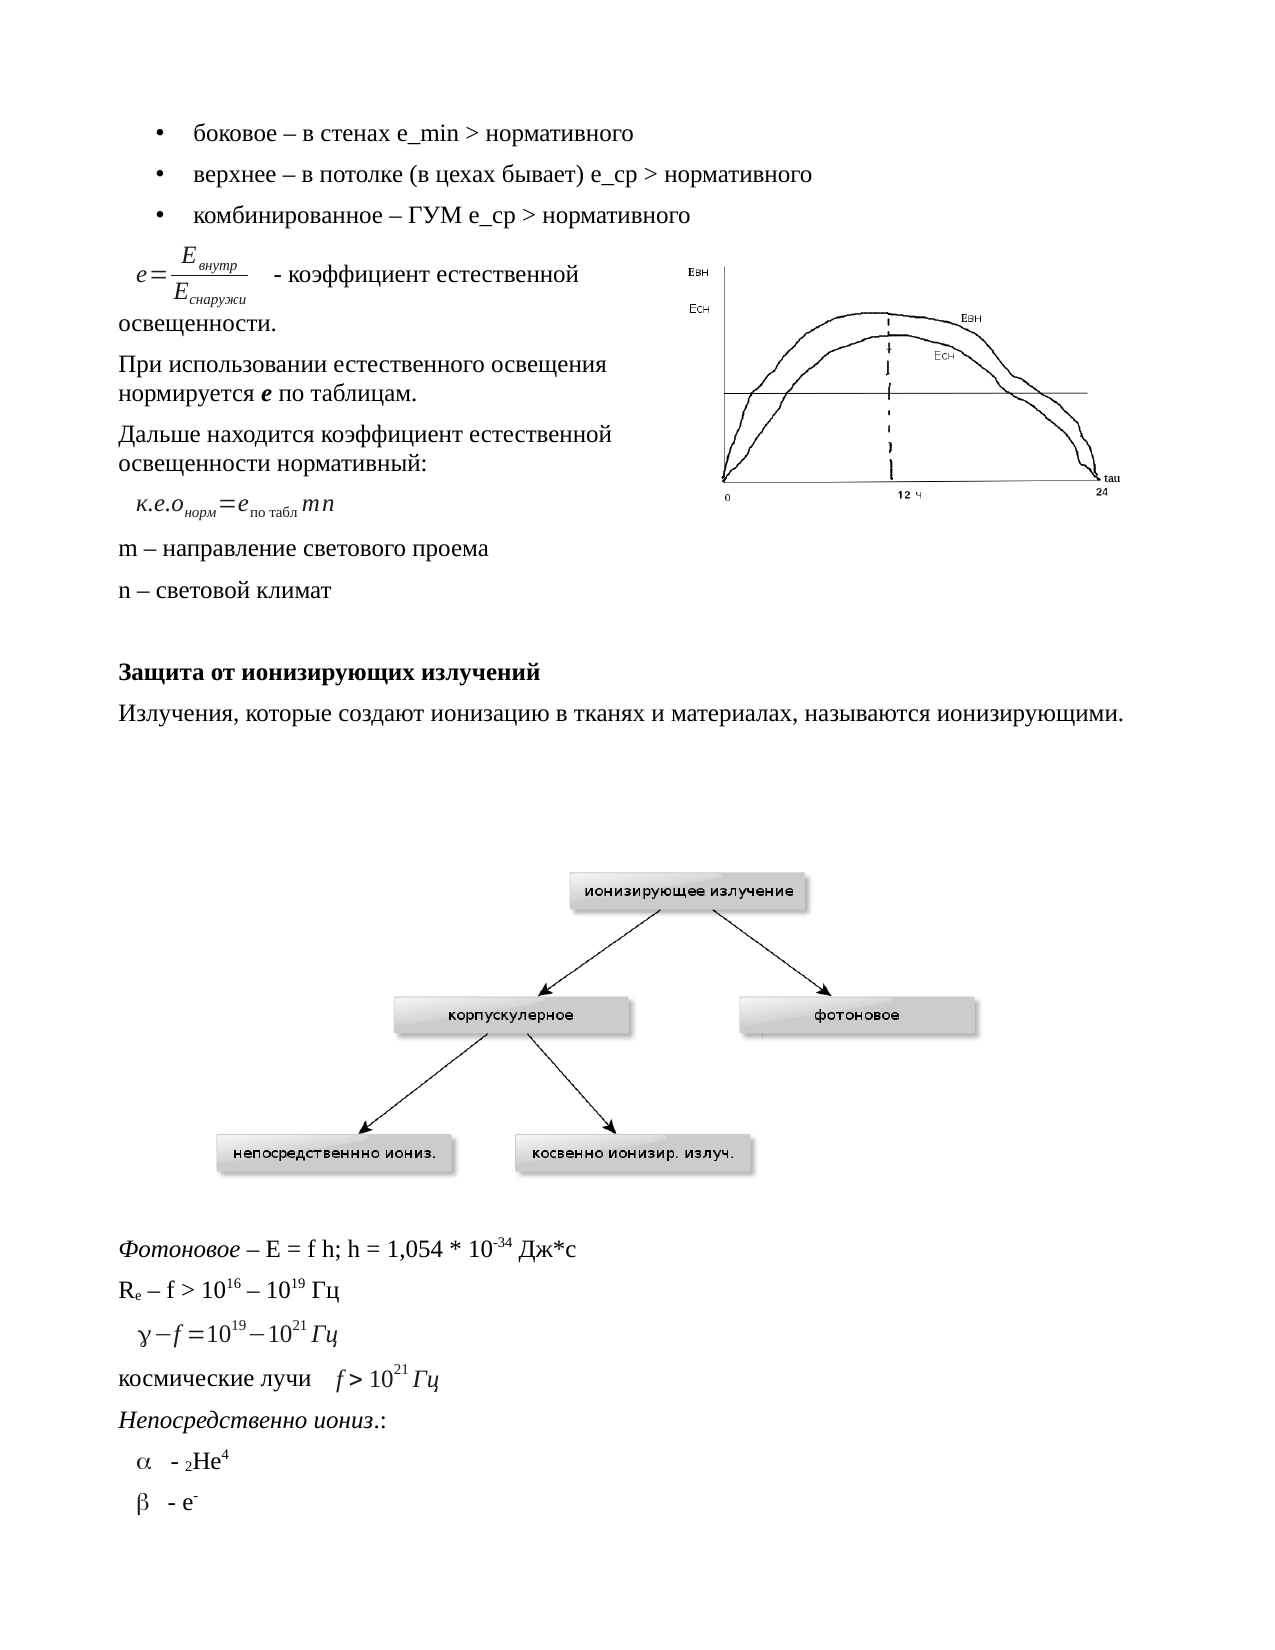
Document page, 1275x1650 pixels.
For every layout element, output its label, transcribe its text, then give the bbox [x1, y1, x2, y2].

text При использовании естественного освещения нормируется е по таблицам. [118, 349, 663, 407]
text n – световой климат [118, 575, 1157, 603]
text - 2He4 [118, 1446, 1157, 1475]
text [1137, 242, 1157, 337]
text Излучения, которые создают ионизацию в тканях и материалах, называются ионизирующими. [118, 698, 1157, 727]
text Дальше находится коэффициент естественной освещенности нормативный: [118, 419, 663, 477]
text Фотоновое – Е = f h; h = 1,054 * 10-34 Дж*с [118, 1234, 1157, 1262]
text Непосредственно иониз.: [118, 1405, 1157, 1433]
list комбинированное – ГУМ e_ср > нормативного [156, 201, 1157, 229]
picture [118, 739, 1157, 1234]
list боковое – в стенах e_min > нормативного [156, 118, 1157, 147]
text Re – f > 1016 – 1019 Гц [118, 1275, 1157, 1304]
picture [663, 241, 1137, 506]
text - коэффициент естественной освещенности. [118, 242, 663, 337]
list верхнее – в потолке (в цехах бывает) e_ср > нормативного [156, 159, 1157, 188]
text Защита от ионизирующих излучений [118, 657, 1157, 686]
text m – направление светового проема [118, 533, 1157, 562]
text - e- [118, 1487, 1157, 1517]
text космические лучи [118, 1361, 1157, 1392]
